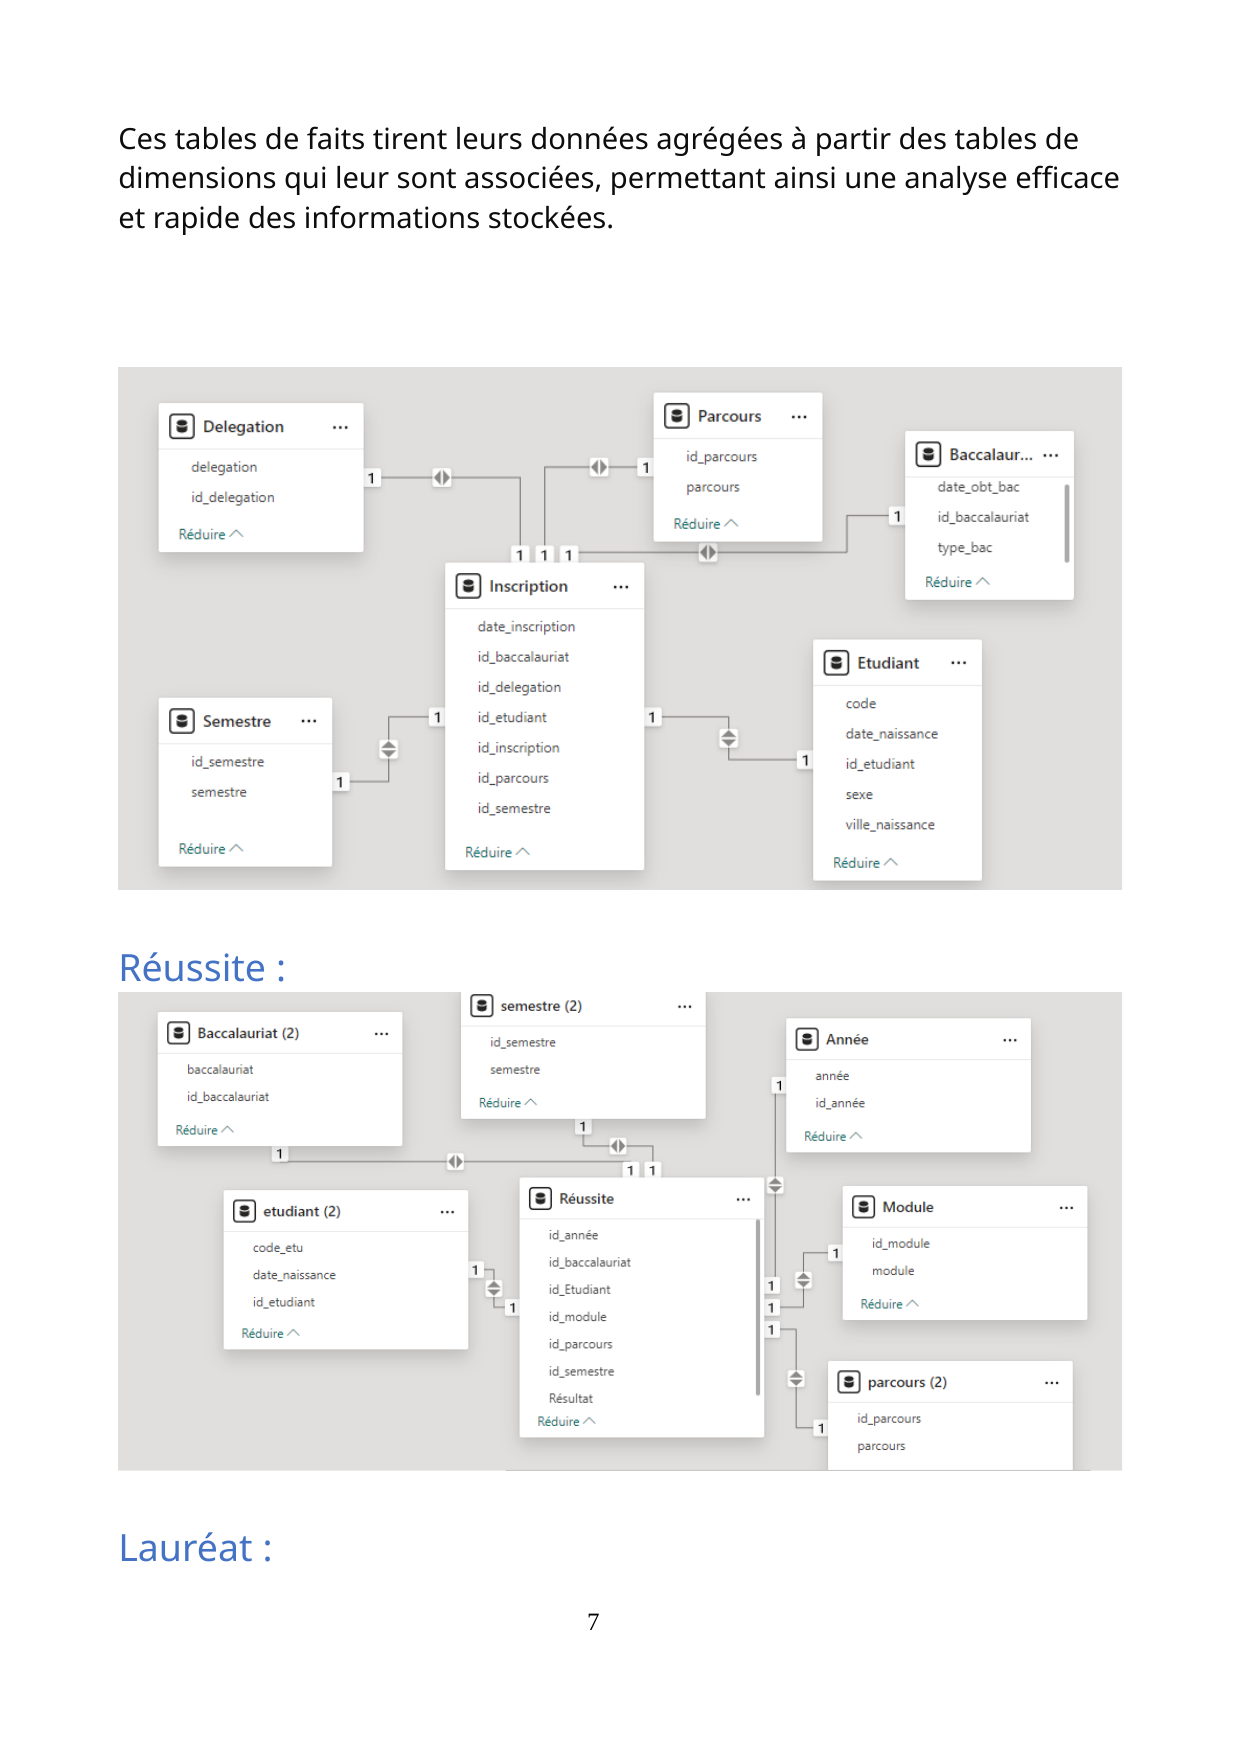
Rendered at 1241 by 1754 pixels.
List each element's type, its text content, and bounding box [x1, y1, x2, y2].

picture [118, 992, 1123, 1471]
text Réussite : [118, 941, 1122, 992]
picture [118, 367, 1123, 890]
text Lauréat : [118, 1521, 1122, 1572]
text Ces tables de faits tirent leurs données agrégées à partir des tables de dimensions qui leur sont associées, permettant ainsi une analyse efficace et rapide des informations stockées. [118, 118, 1122, 237]
